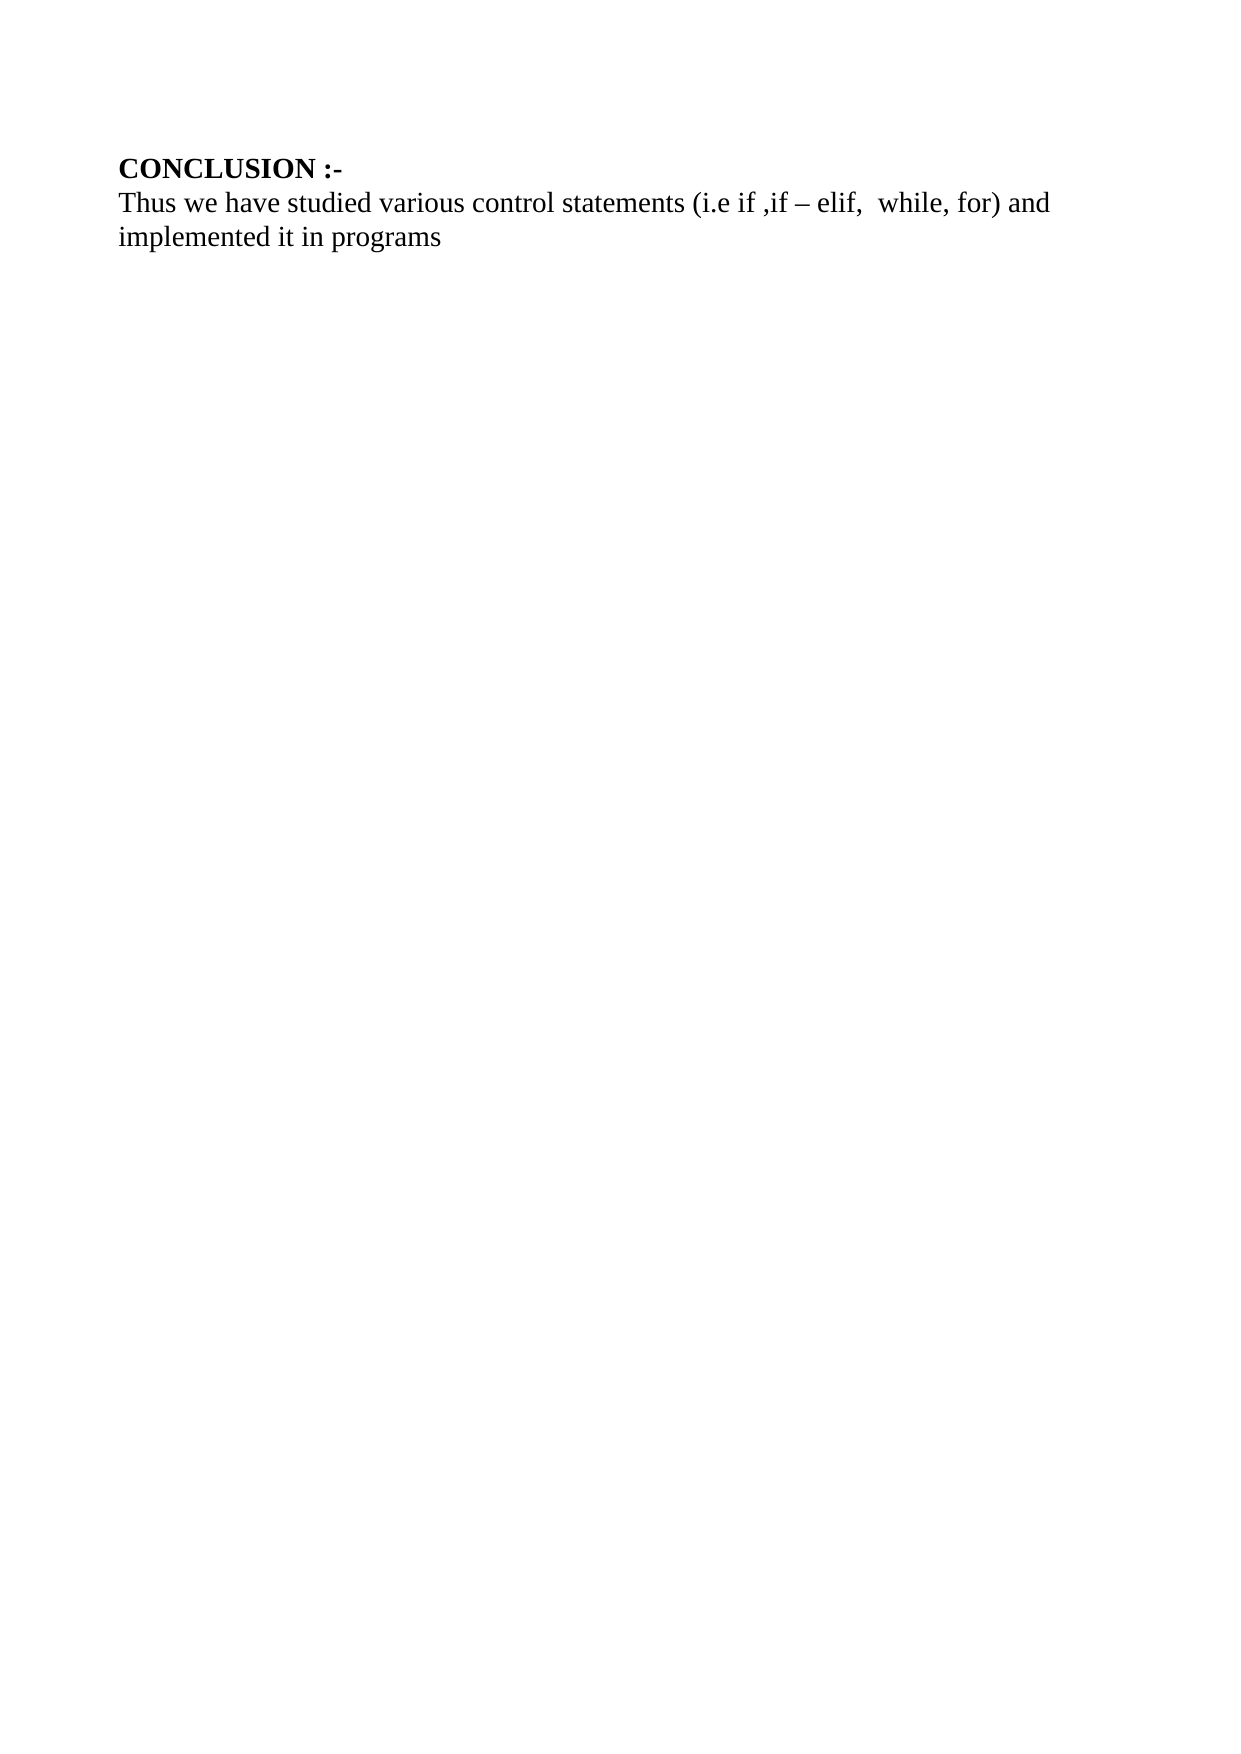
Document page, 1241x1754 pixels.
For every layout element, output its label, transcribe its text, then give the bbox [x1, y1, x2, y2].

text Thus we have studied various control statements (i.e if ,if – elif, while, for) and implemented it in programs [118, 185, 1122, 252]
text CONCLUSION :- [118, 152, 1122, 185]
